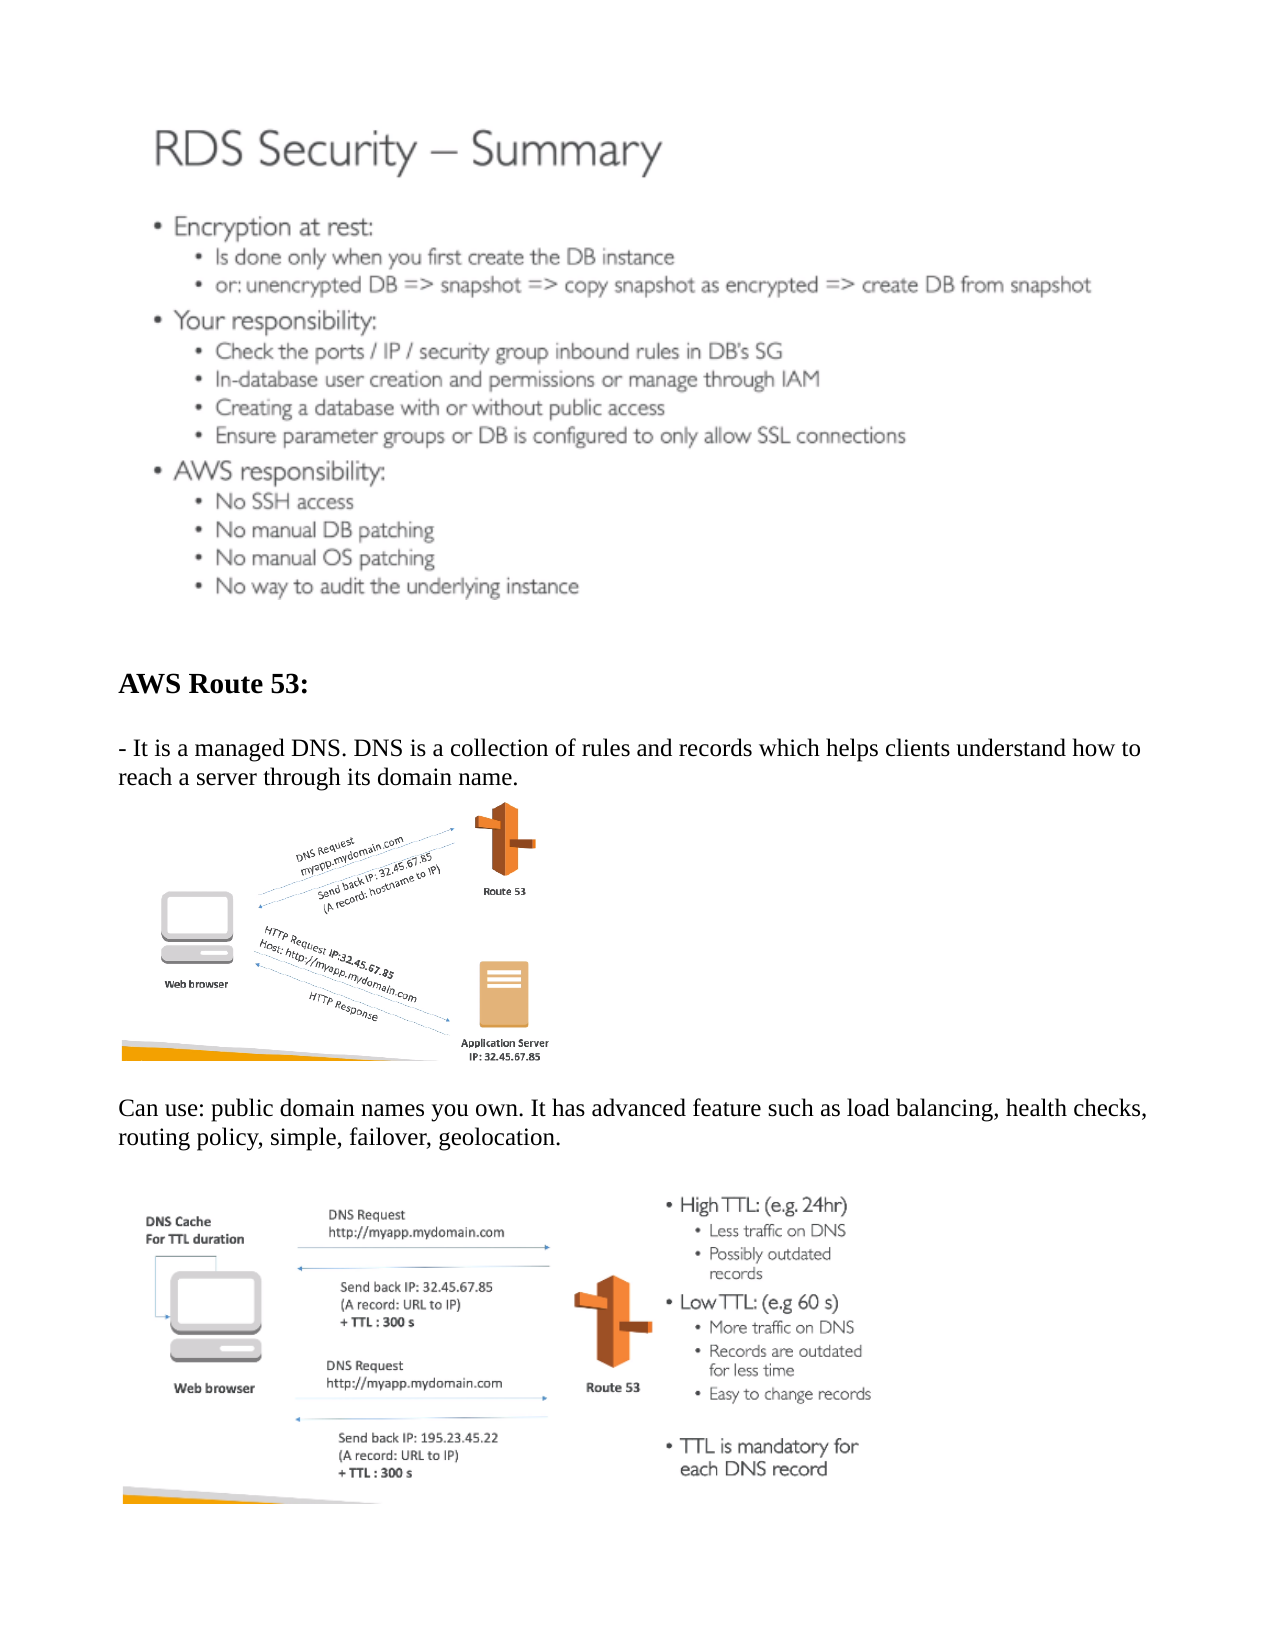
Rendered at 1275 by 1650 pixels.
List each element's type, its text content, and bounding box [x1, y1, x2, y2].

picture [128, 118, 1096, 600]
picture [122, 1179, 883, 1504]
text AWS Route 53: [118, 666, 1157, 700]
picture [121, 802, 588, 1061]
text Can use: public domain names you own. It has advanced feature such as load balancing, health checks, routing policy, simple, failover, geolocation. [118, 1093, 1157, 1150]
text - It is a managed DNS. DNS is a collection of rules and records which helps clients understand how to reach a server through its domain name. [118, 733, 1157, 791]
